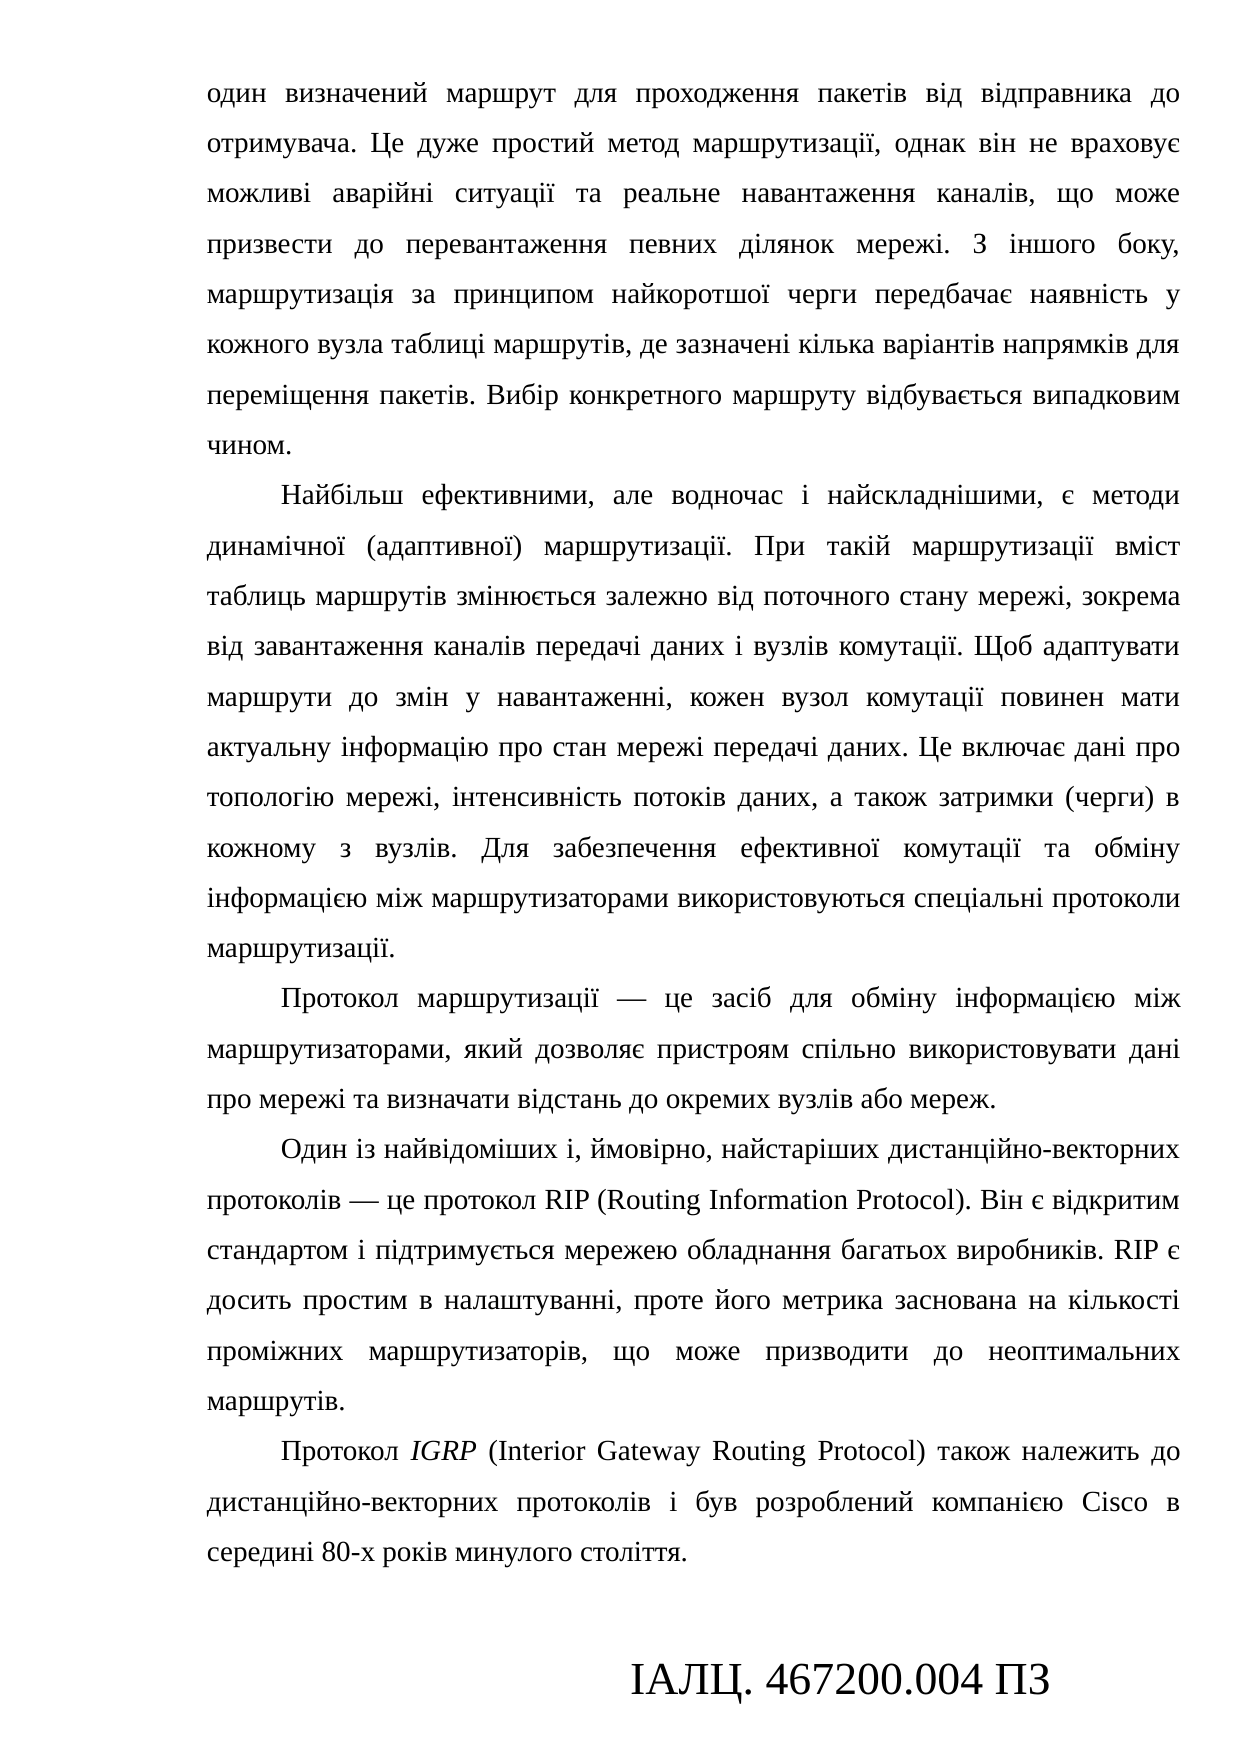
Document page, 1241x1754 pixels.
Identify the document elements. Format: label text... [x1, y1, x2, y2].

text Протокол маршрутизації — це засіб для обміну інформацією між маршрутизаторами, який дозволяє пристроям спільно використовувати дані про мережі та визначати відстань до окремих вузлів або мереж. [207, 981, 1181, 1115]
text Один із найвідоміших і, ймовірно, найстаріших дистанційно-векторних протоколів — це протокол RIP (Routing Information Protocol). Він є відкритим стандартом і підтримується мережею обладнання багатьох виробників. RIP є досить простим в налаштуванні, проте його метрика заснована на кількості проміжних маршрутизаторів, що може призводити до неоптимальних маршрутів. [207, 1132, 1181, 1417]
text Протокол IGRP (Interior Gateway Routing Protocol) також належить до дистанційно-векторних протоколів і був розроблений компанією Cisco в середині 80-х років минулого століття. [207, 1433, 1181, 1568]
text Найбільш ефективними, але водночас і найскладнішими, є методи динамічної (адаптивної) маршрутизації. При такій маршрутизації вміст таблиць маршрутів змінюється залежно від поточного стану мережі, зокрема від завантаження каналів передачі даних і вузлів комутації. Щоб адаптувати маршрути до змін у навантаженні, кожен вузол комутації повинен мати актуальну інформацію про стан мережі передачі даних. Це включає дані про топологію мережі, інтенсивність потоків даних, а також затримки (черги) в кожному з вузлів. Для забезпечення ефективної комутації та обміну інформацією між маршрутизаторами використовуються спеціальні протоколи маршрутизації. [207, 477, 1181, 964]
text один визначений маршрут для проходження пакетів від відправника до отримувача. Це дуже простий метод маршрутизації, однак він не враховує можливі аварійні ситуації та реальне навантаження каналів, що може призвести до перевантаження певних ділянок мережі. З іншого боку, маршрутизація за принципом найкоротшої черги передбачає наявність у кожного вузла таблиці маршрутів, де зазначені кілька варіантів напрямків для переміщення пакетів. Вибір конкретного маршруту відбувається випадковим чином. [207, 75, 1181, 461]
